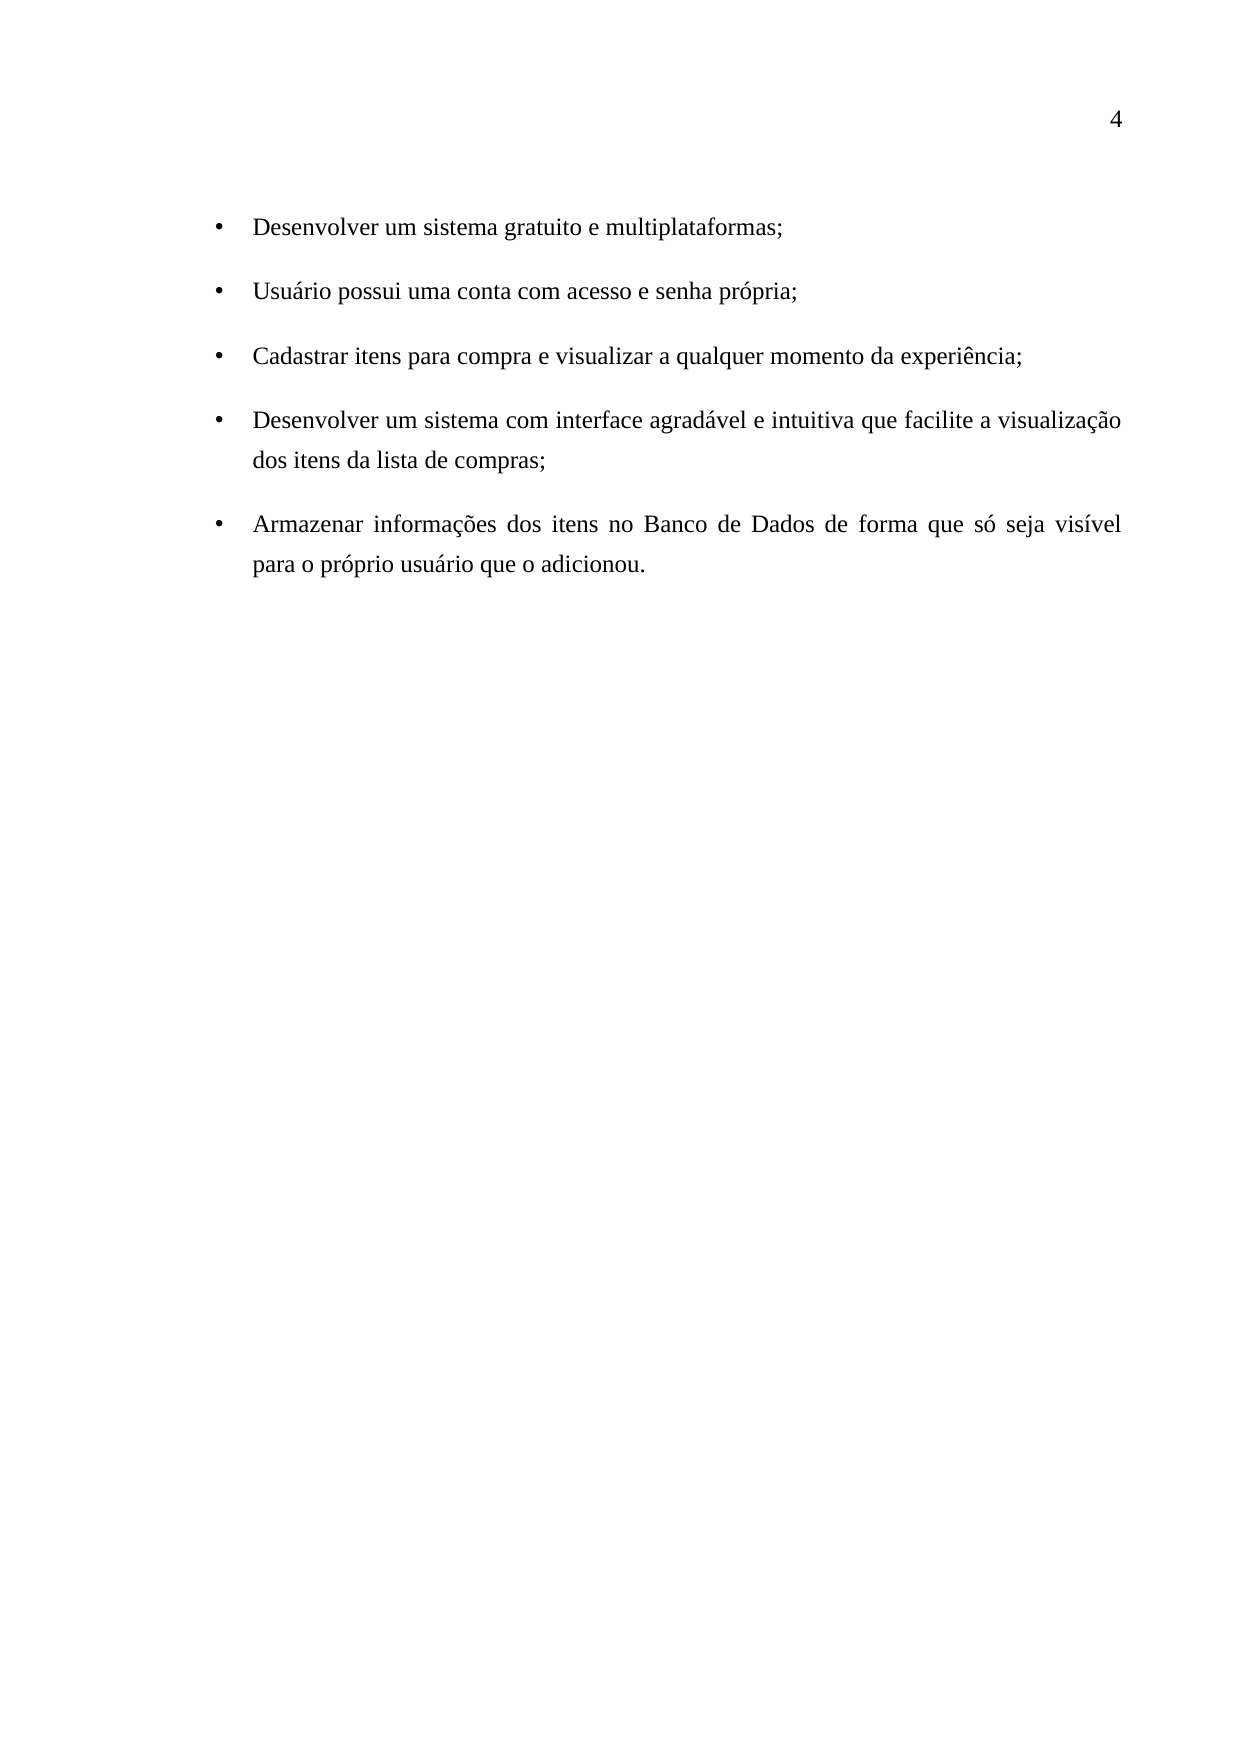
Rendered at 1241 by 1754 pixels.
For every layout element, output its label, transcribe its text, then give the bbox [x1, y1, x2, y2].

list Desenvolver um sistema gratuito e multiplataformas; [215, 212, 1122, 240]
list Desenvolver um sistema com interface agradável e intuitiva que facilite a visualização dos itens da lista de compras; [215, 405, 1122, 474]
list Usuário possui uma conta com acesso e senha própria; [215, 276, 1122, 305]
list Armazenar informações dos itens no Banco de Dados de forma que só seja visível para o próprio usuário que o adicionou. [215, 509, 1122, 578]
list Cadastrar itens para compra e visualizar a qualquer momento da experiência; [215, 341, 1122, 369]
